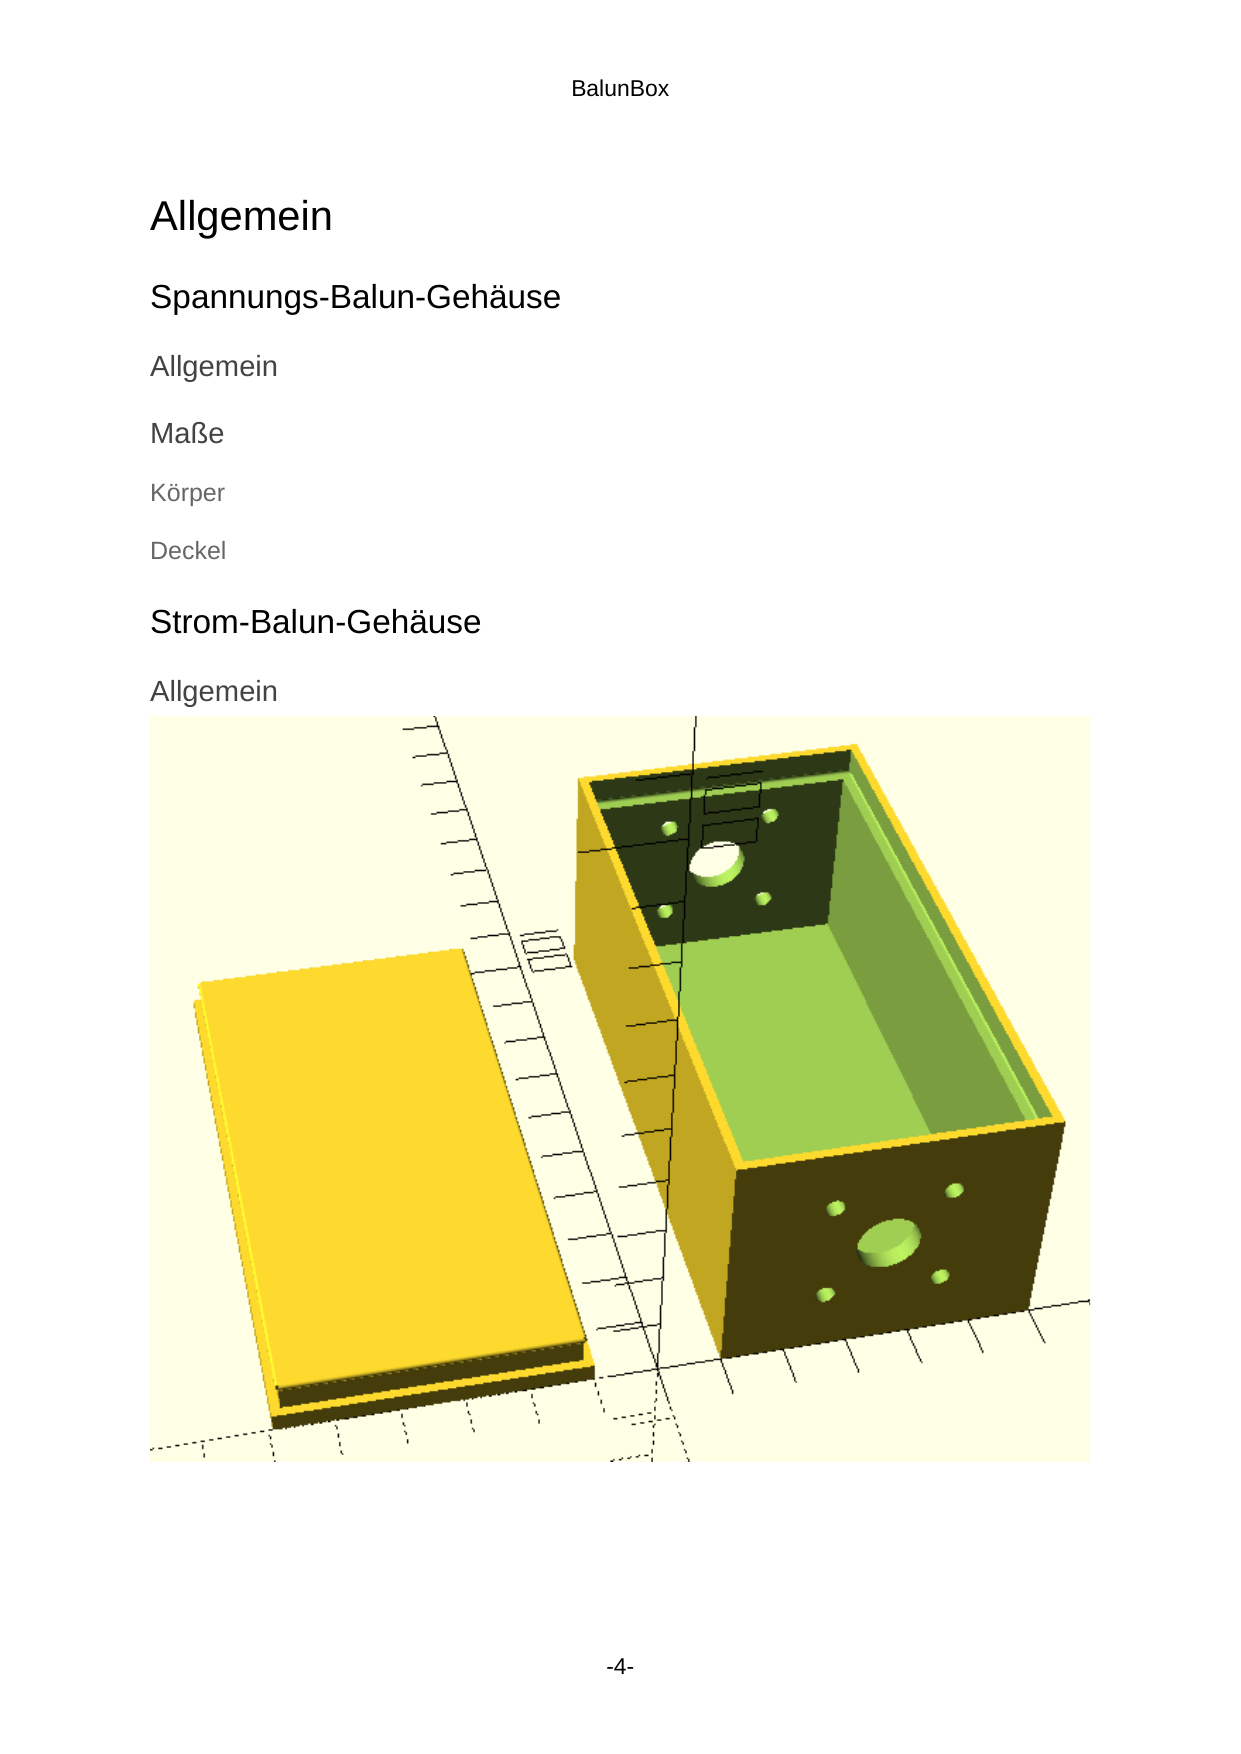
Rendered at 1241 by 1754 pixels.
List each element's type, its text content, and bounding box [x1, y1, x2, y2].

subtitle Körper [150, 478, 1090, 507]
subtitle Allgemein [150, 349, 1090, 382]
subtitle Maße [150, 416, 1090, 449]
subtitle Allgemein [150, 192, 1090, 239]
picture [150, 716, 1091, 1462]
subtitle Strom-Balun-Gehäuse [150, 603, 1090, 641]
subtitle Spannungs-Balun-Gehäuse [150, 277, 1090, 316]
subtitle Deckel [150, 536, 1090, 565]
subtitle Allgemein [150, 674, 1090, 708]
